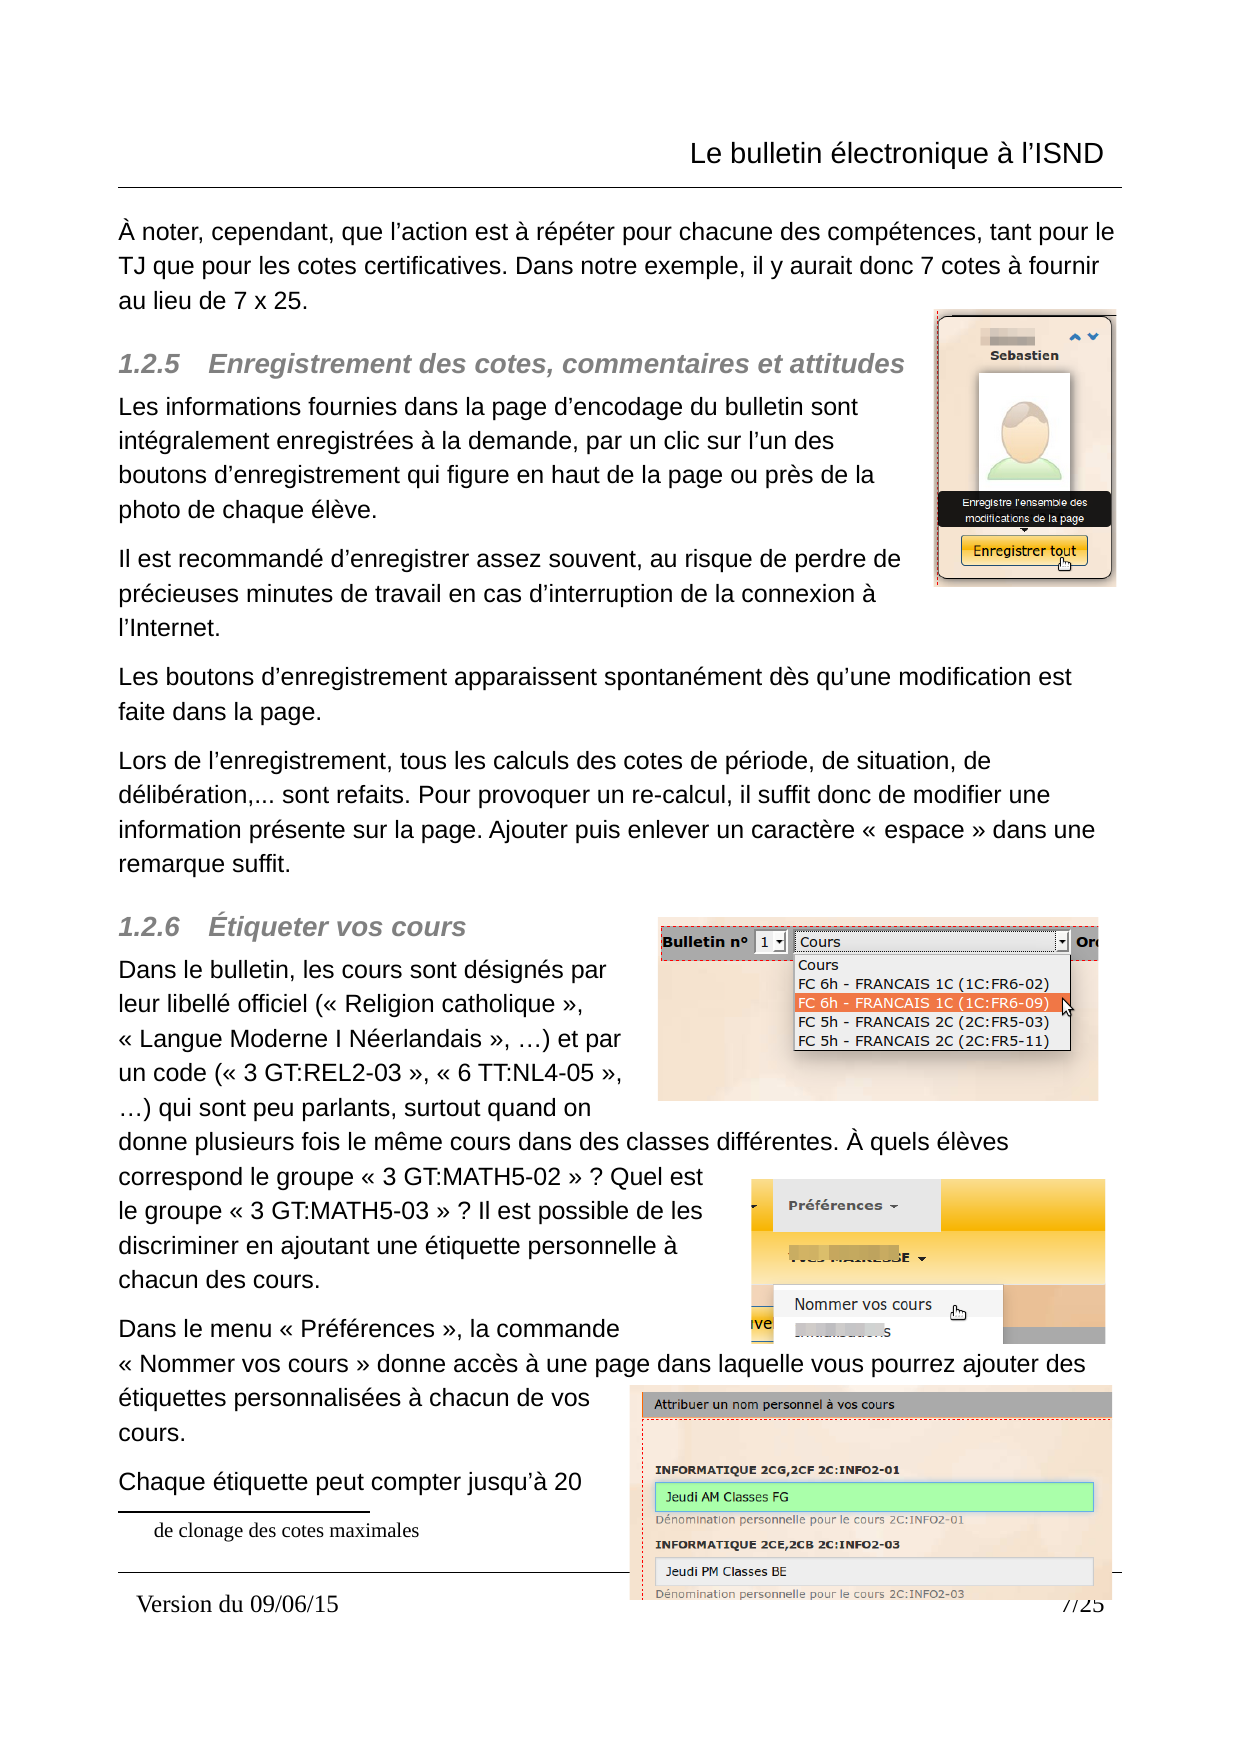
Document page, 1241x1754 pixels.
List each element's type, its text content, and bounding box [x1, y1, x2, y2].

text Lors de l’enregistrement, tous les calculs des cotes de période, de situation, de délibération,... sont refaits. Pour provoquer un re-calcul, il suffit donc de modifier une information présente sur la page. Ajouter puis enlever un caractère « espace » dans une remarque suffit. [118, 746, 1122, 878]
text Il est recommandé d’enregistrer assez souvent, au risque de perdre de précieuses minutes de travail en cas d’interruption de la connexion à l’Internet. [118, 544, 1122, 642]
text Chaque étiquette peut compter jusqu’à 20 [118, 1467, 629, 1496]
picture [933, 309, 1117, 587]
subtitle Enregistrement des cotes, commentaires et attitudes [118, 347, 933, 379]
text Les boutons d’enregistrement apparaissent spontanément dès qu’une modification est faite dans la page. [118, 662, 1122, 725]
text Dans le menu « Préférences », la commande « Nommer vos cours » donne accès à une page dans laquelle vous pourrez ajouter des étiquettes personnalisées à chacun de vos cours. [118, 1314, 1122, 1447]
text Les informations fournies dans la page d’encodage du bulletin sont intégralement enregistrées à la demande, par un clic sur l’un des boutons d’enregistrement qui figure en haut de la page ou près de la photo de chaque élève. [118, 392, 933, 524]
subtitle Étiqueter vos cours [118, 911, 1122, 942]
text À noter, cependant, que l’action est à répéter pour chacune des compétences, tant pour le TJ que pour les cotes certificatives. Dans notre exemple, il y aurait donc 7 cotes à fournir au lieu de 7 x 25. [118, 217, 1122, 314]
picture [629, 1385, 1113, 1600]
text de clonage des cotes maximales [118, 1518, 629, 1542]
text Dans le bulletin, les cours sont désignés par leur libellé officiel (« Religion catholique », « Langue Moderne I Néerlandais », …) et par un code (« 3 GT:REL2-03 », « 6 TT:NL4-05 »,…) qui sont peu parlants, surtout quand on donne plusieurs fois le même cours dans des classes différentes. À quels élèves correspond le groupe « 3 GT:MATH5-02 » ? Quel est le groupe « 3 GT:MATH5-03 » ? Il est possible de les discriminer en ajoutant une étiquette personnelle à chacun des cours. [118, 955, 1122, 1294]
picture [751, 1179, 1106, 1344]
picture [657, 917, 1099, 1101]
